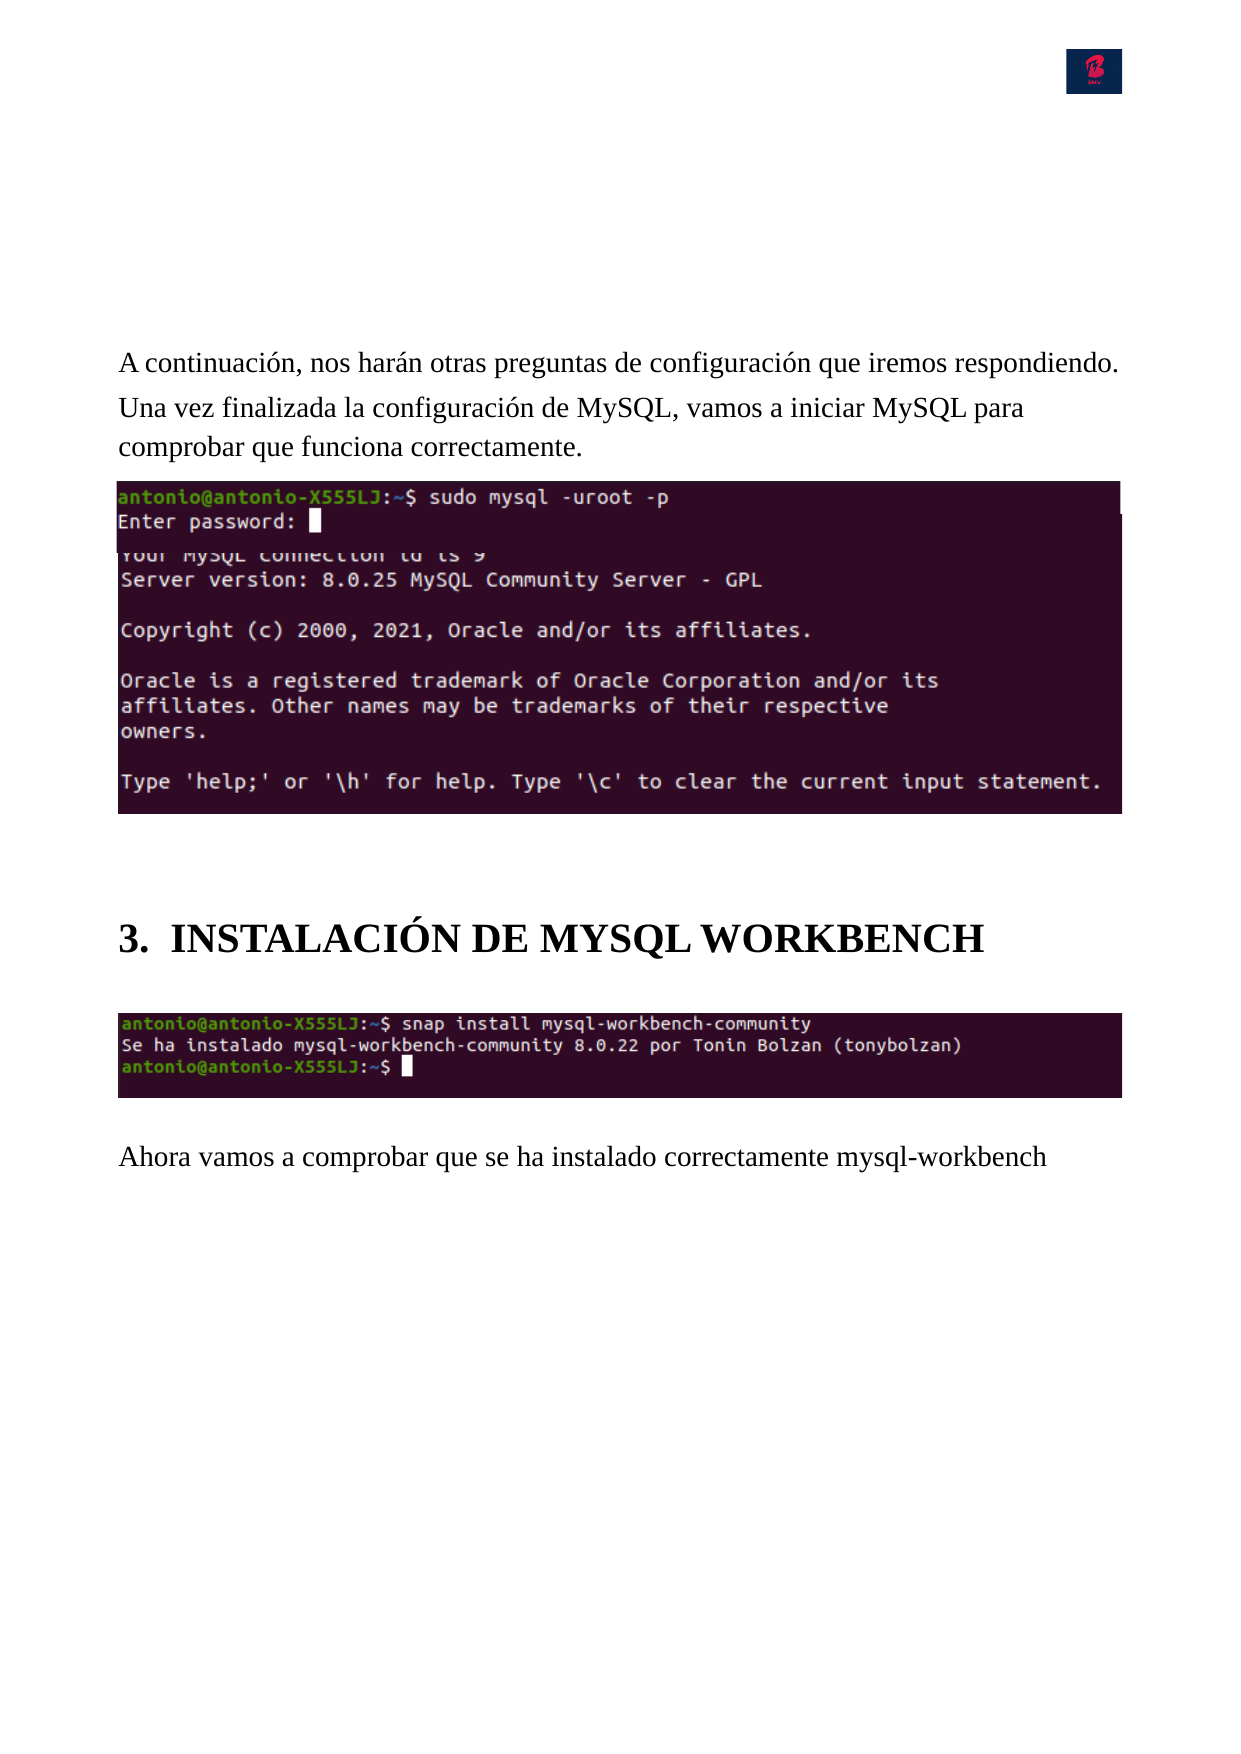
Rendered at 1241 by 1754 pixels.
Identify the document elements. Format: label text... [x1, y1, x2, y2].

text Una vez finalizada la configuración de MySQL, vamos a iniciar MySQL para comprobar que funciona correctamente. [118, 391, 1122, 463]
text A continuación, nos harán otras preguntas de configuración que iremos respondiendo. [118, 345, 1122, 379]
text Ahora vamos a comprobar que se ha instalado correctamente mysql-workbench [118, 1139, 1122, 1172]
text 3. INSTALACIÓN DE MYSQL WORKBENCH [118, 914, 1122, 962]
